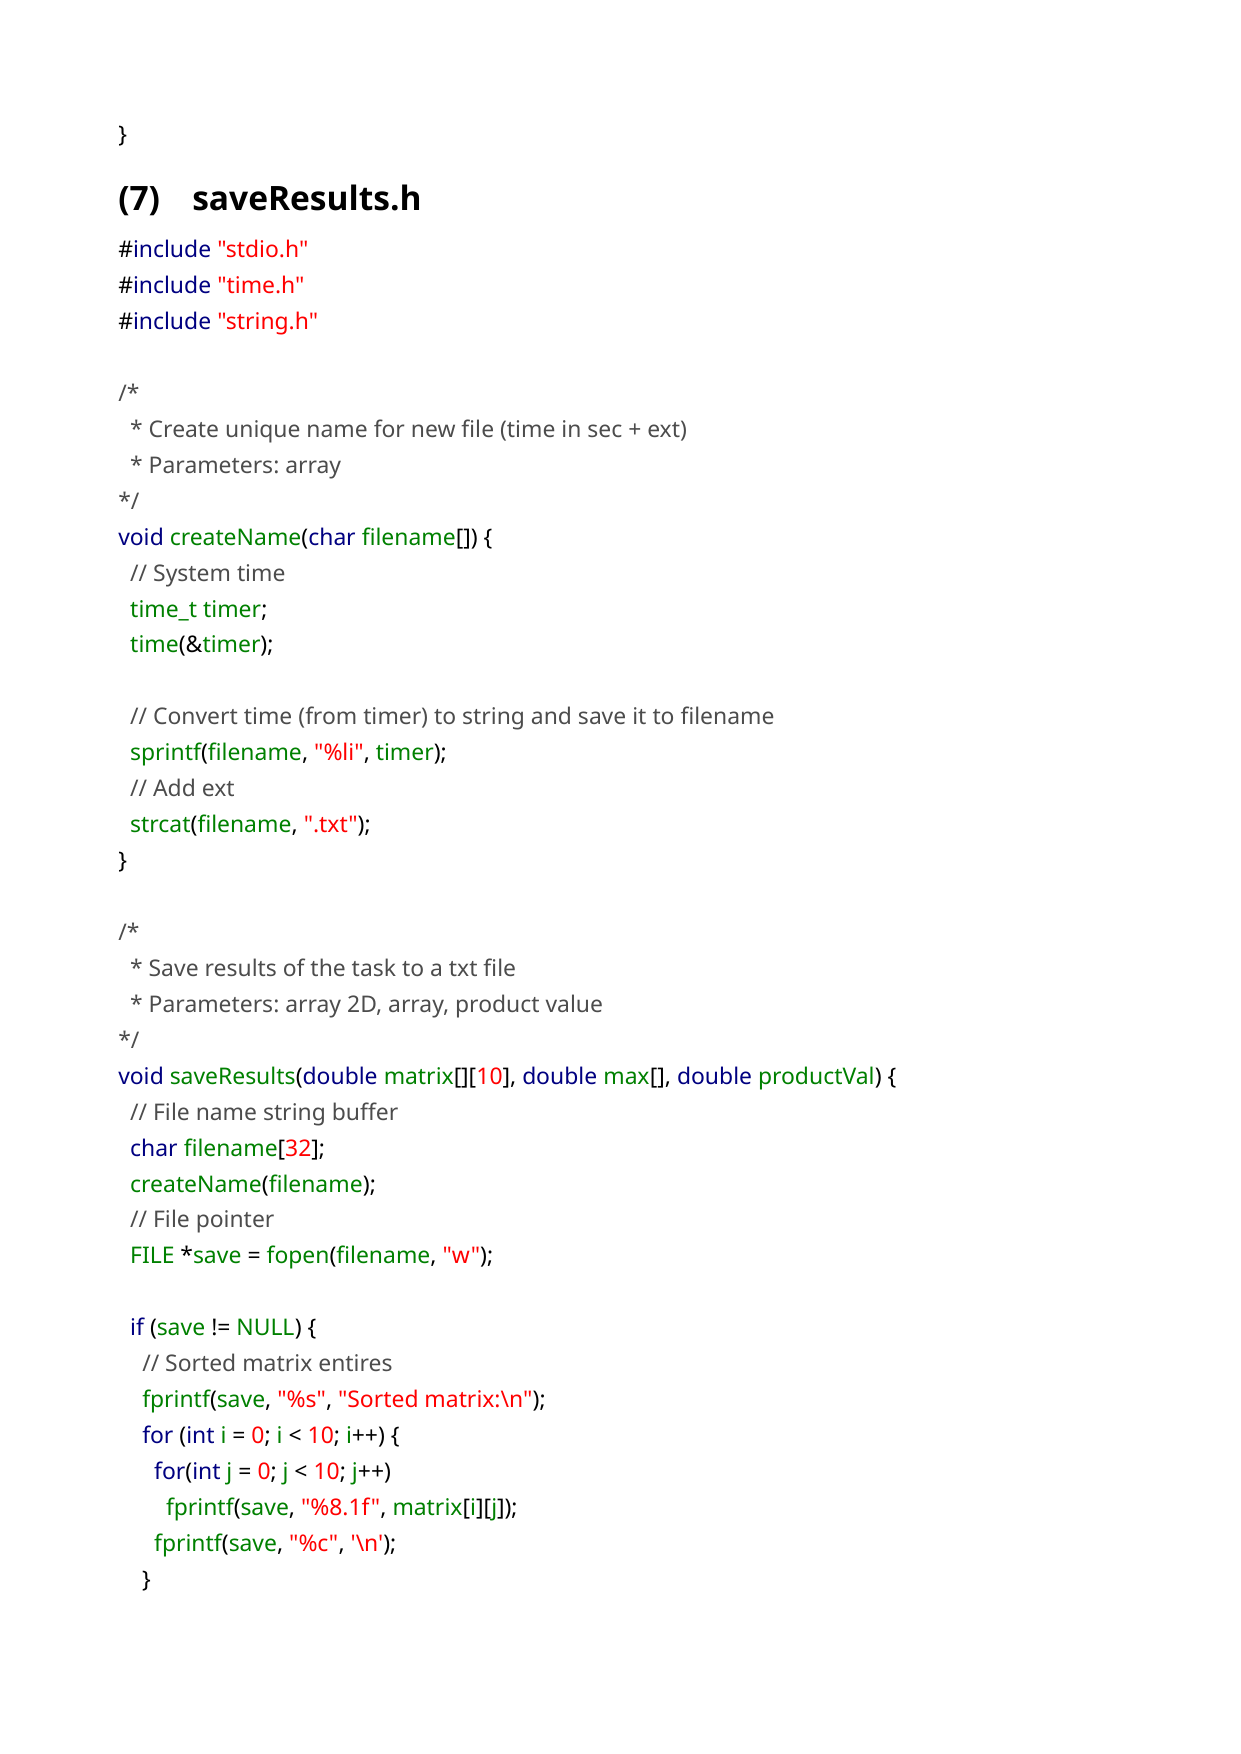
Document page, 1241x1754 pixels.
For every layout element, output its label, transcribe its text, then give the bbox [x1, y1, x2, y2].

text * Parameters: array [118, 449, 1122, 480]
text // Sorted matrix entires [118, 1347, 1122, 1378]
text // File pointer [118, 1203, 1122, 1235]
text #include "stdio.h" [118, 233, 1122, 264]
text * Parameters: array 2D, array, product value [118, 988, 1122, 1019]
subtitle saveResults.h [118, 175, 1122, 221]
text // Convert time (from timer) to string and save it to filename [118, 700, 1122, 732]
text strcat(filename, ".txt"); [118, 808, 1122, 839]
text if (save != NULL) { [118, 1311, 1122, 1342]
text */ [118, 485, 1122, 516]
text void createName(char filename[]) { [118, 521, 1122, 552]
text #include "time.h" [118, 269, 1122, 300]
text time_t timer; [118, 592, 1122, 624]
text /* [118, 916, 1122, 947]
text // System time [118, 557, 1122, 588]
text fprintf(save, "%8.1f", matrix[i][j]); [118, 1491, 1122, 1522]
text * Save results of the task to a txt file [118, 952, 1122, 983]
text */ [118, 1024, 1122, 1055]
text for(int j = 0; j < 10; j++) [118, 1455, 1122, 1486]
text } [118, 118, 1122, 149]
text } [118, 1563, 1122, 1594]
text time(&timer); [118, 628, 1122, 660]
text /* [118, 377, 1122, 408]
text char filename[32]; [118, 1132, 1122, 1163]
text } [118, 844, 1122, 875]
text createName(filename); [118, 1167, 1122, 1199]
text for (int i = 0; i < 10; i++) { [118, 1419, 1122, 1450]
text FILE *save = fopen(filename, "w"); [118, 1239, 1122, 1271]
text * Create unique name for new file (time in sec + ext) [118, 413, 1122, 444]
text void saveResults(double matrix[][10], double max[], double productVal) { [118, 1060, 1122, 1091]
text fprintf(save, "%c", '\n'); [118, 1527, 1122, 1558]
text sprintf(filename, "%li", timer); [118, 736, 1122, 767]
text // File name string buffer [118, 1096, 1122, 1127]
text #include "string.h" [118, 305, 1122, 336]
text // Add ext [118, 772, 1122, 803]
text fprintf(save, "%s", "Sorted matrix:\n"); [118, 1383, 1122, 1414]
